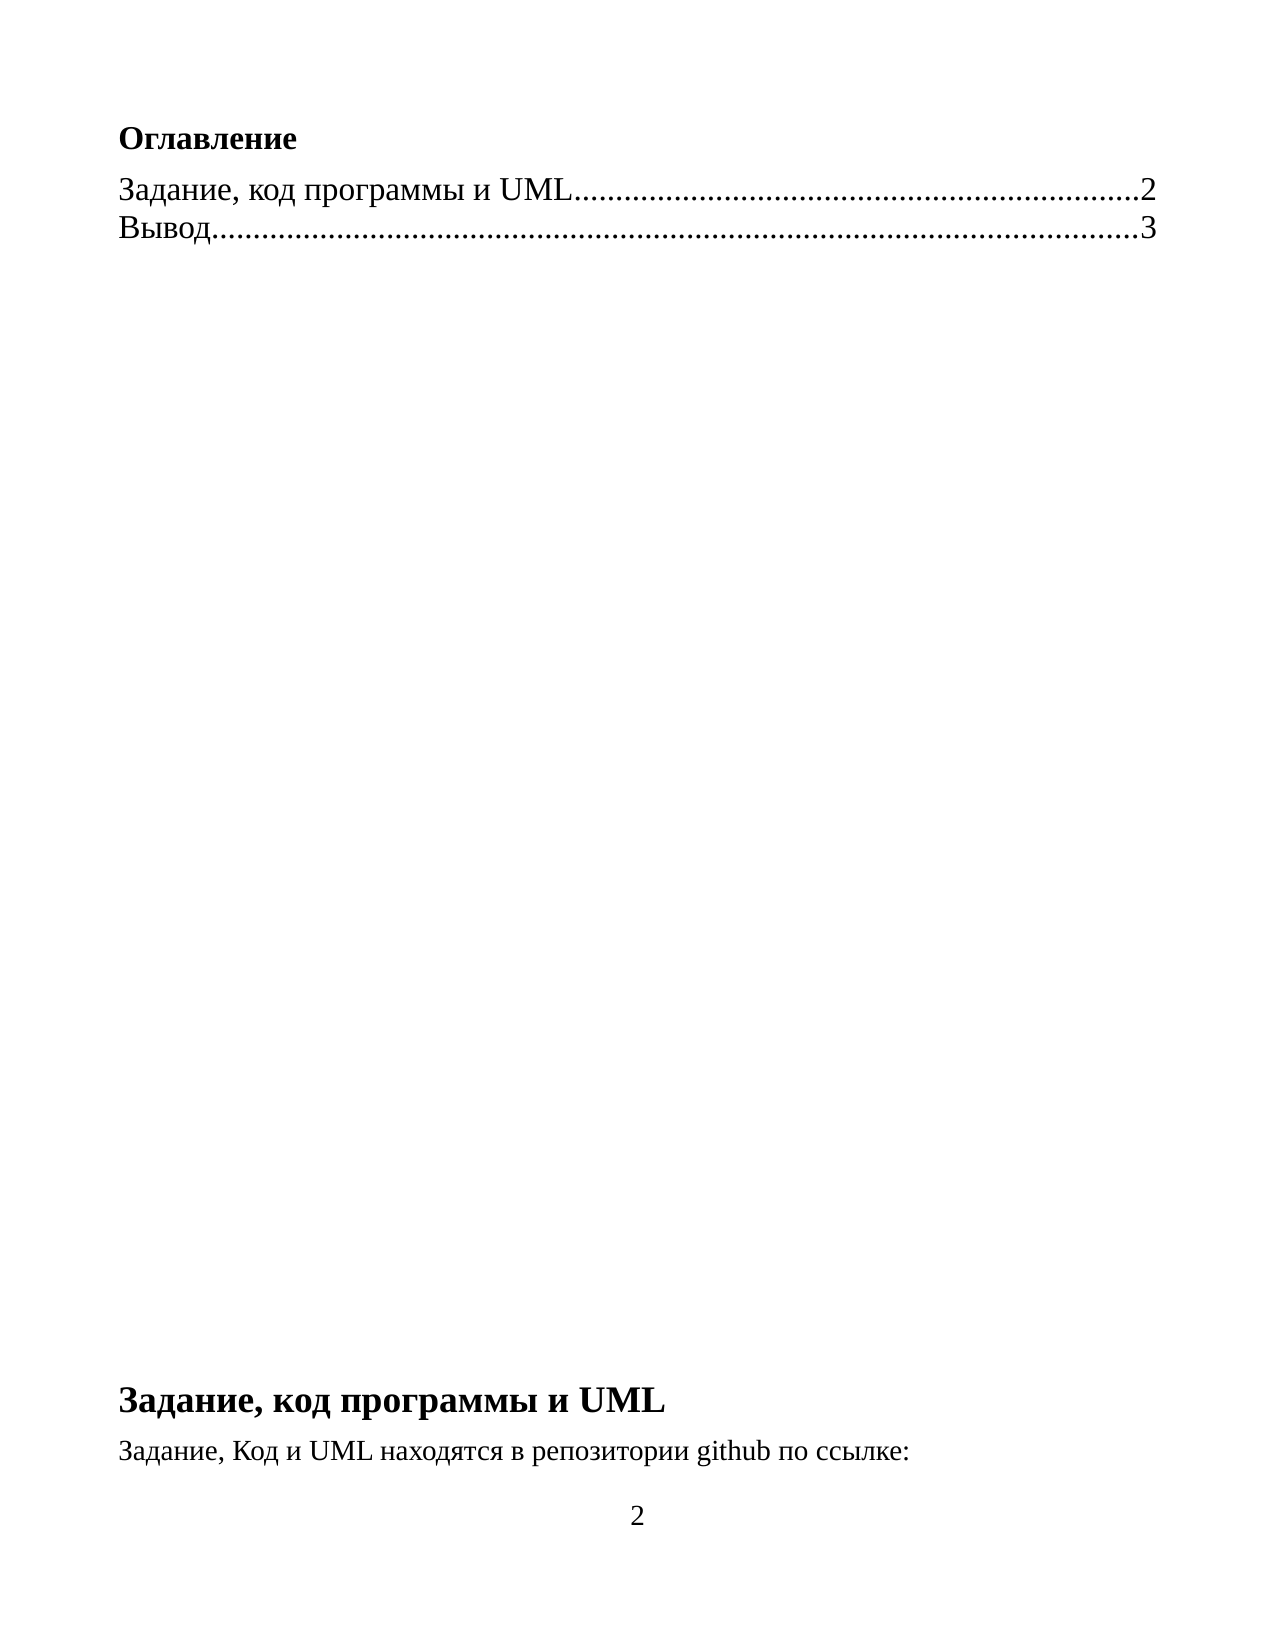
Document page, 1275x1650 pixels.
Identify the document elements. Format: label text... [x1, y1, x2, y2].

subtitle Оглавление [118, 118, 1157, 156]
subtitle Задание, код программы и UML [118, 1377, 1157, 1421]
text Задание, код программы и UML 2 [118, 169, 1157, 207]
text Задание, Код и UML находятся в репозитории github по ссылке: [118, 1433, 1157, 1467]
text Вывод 3 [118, 207, 1157, 246]
